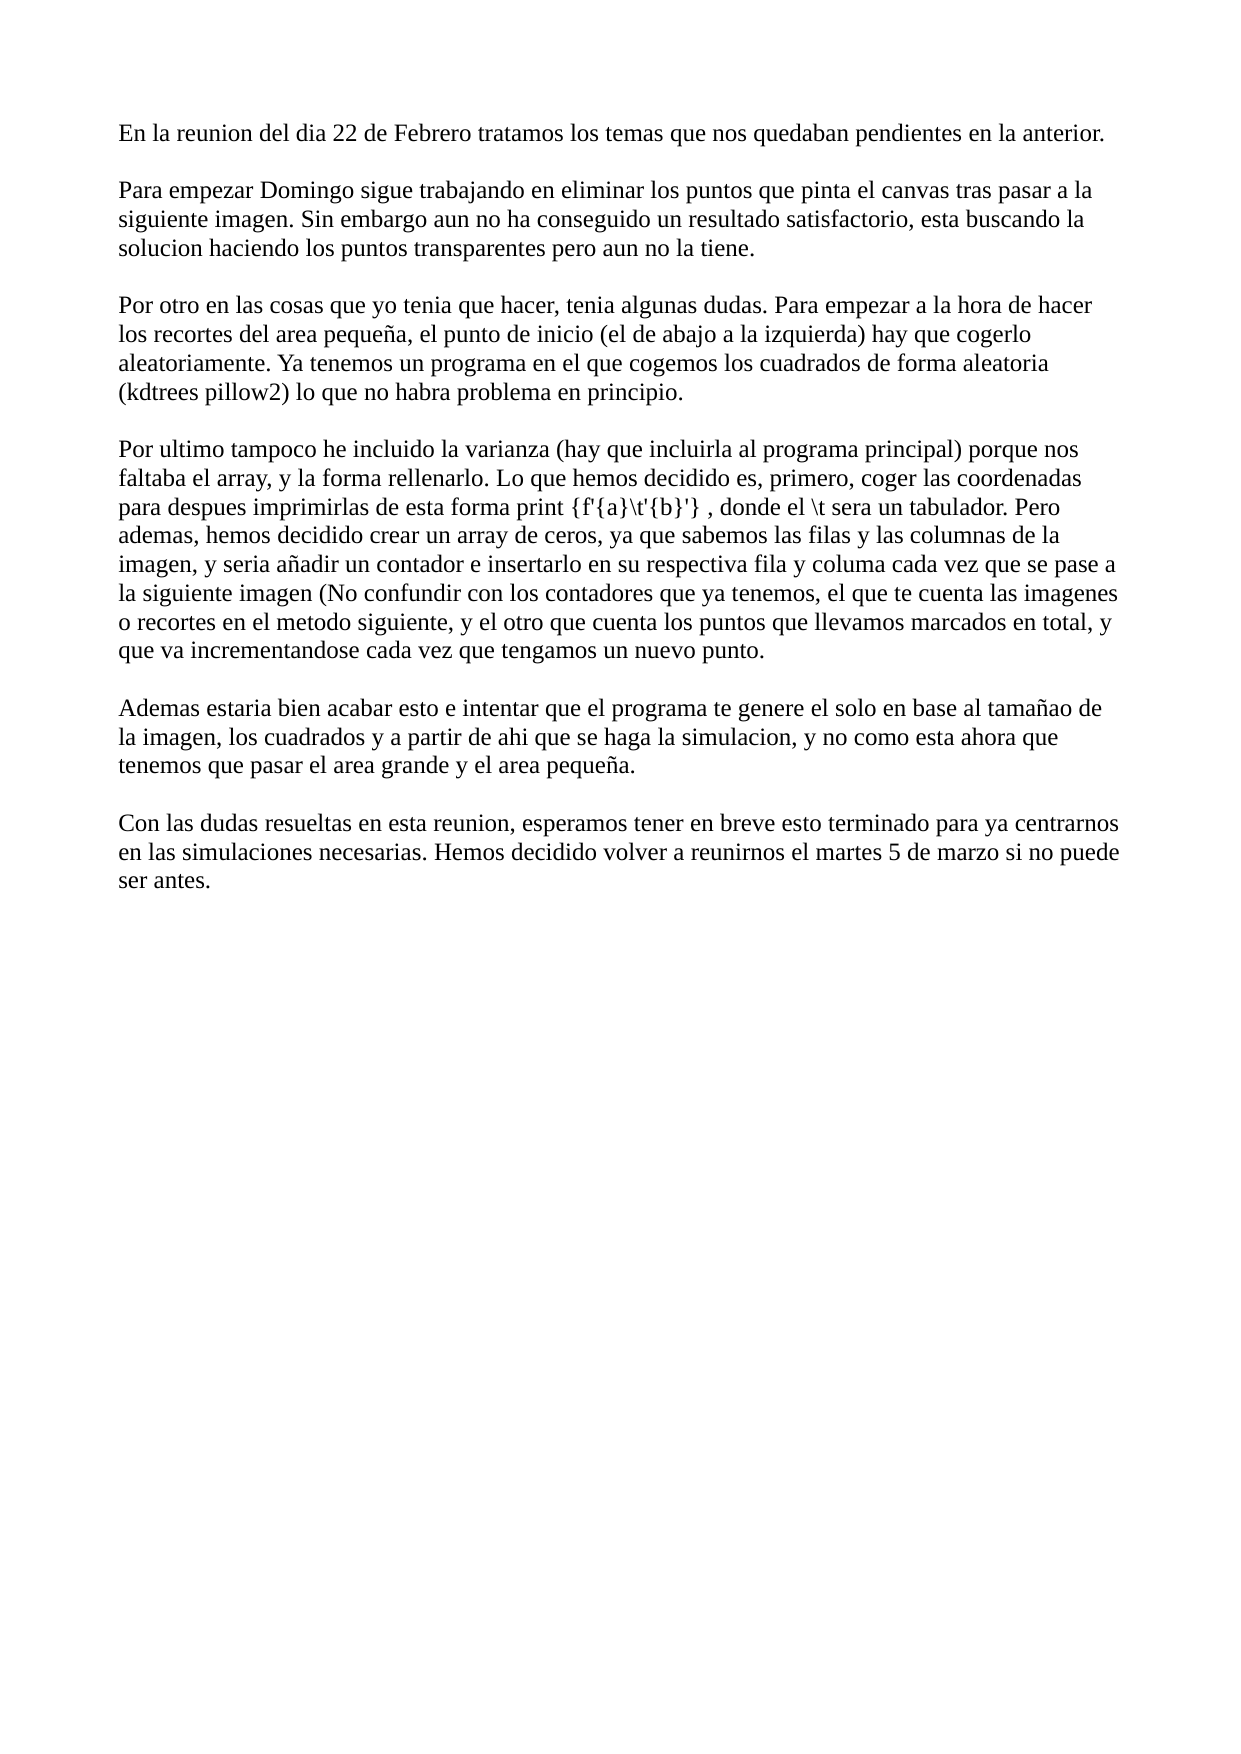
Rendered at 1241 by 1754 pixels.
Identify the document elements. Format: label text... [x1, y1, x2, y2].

text Por otro en las cosas que yo tenia que hacer, tenia algunas dudas. Para empezar a la hora de hacer los recortes del area pequeña, el punto de inicio (el de abajo a la izquierda) hay que cogerlo aleatoriamente. Ya tenemos un programa en el que cogemos los cuadrados de forma aleatoria (kdtrees pillow2) lo que no habra problema en principio. Por ultimo tampoco he incluido la varianza (hay que incluirla al programa principal) porque nos faltaba el array, y la forma rellenarlo. Lo que hemos decidido es, primero, coger las coordenadas para despues imprimirlas de esta forma print {f'{a}\t'{b}'} , donde el \t sera un tabulador. Pero ademas, hemos decidido crear un array de ceros, ya que sabemos las filas y las columnas de la imagen, y seria añadir un contador e insertarlo en su respectiva fila y columa cada vez que se pase a la siguiente imagen (No confundir con los contadores que ya tenemos, el que te cuenta las imagenes o recortes en el metodo siguiente, y el otro que cuenta los puntos que llevamos marcados en total, y que va incrementandose cada vez que tengamos un nuevo punto. Ademas estaria bien acabar esto e intentar que el programa te genere el solo en base al tamañao de la imagen, los cuadrados y a partir de ahi que se haga la simulacion, y no como esta ahora que tenemos que pasar el area grande y el area pequeña. Con las dudas resueltas en esta reunion, esperamos tener en breve esto terminado para ya centrarnos en las simulaciones necesarias. Hemos decidido volver a reunirnos el martes 5 de marzo si no puede ser antes. [118, 291, 1122, 894]
text En la reunion del dia 22 de Febrero tratamos los temas que nos quedaban pendientes en la anterior. Para empezar Domingo sigue trabajando en eliminar los puntos que pinta el canvas tras pasar a la siguiente imagen. Sin embargo aun no ha conseguido un resultado satisfactorio, esta buscando la solucion haciendo los puntos transparentes pero aun no la tiene. [118, 118, 1122, 262]
